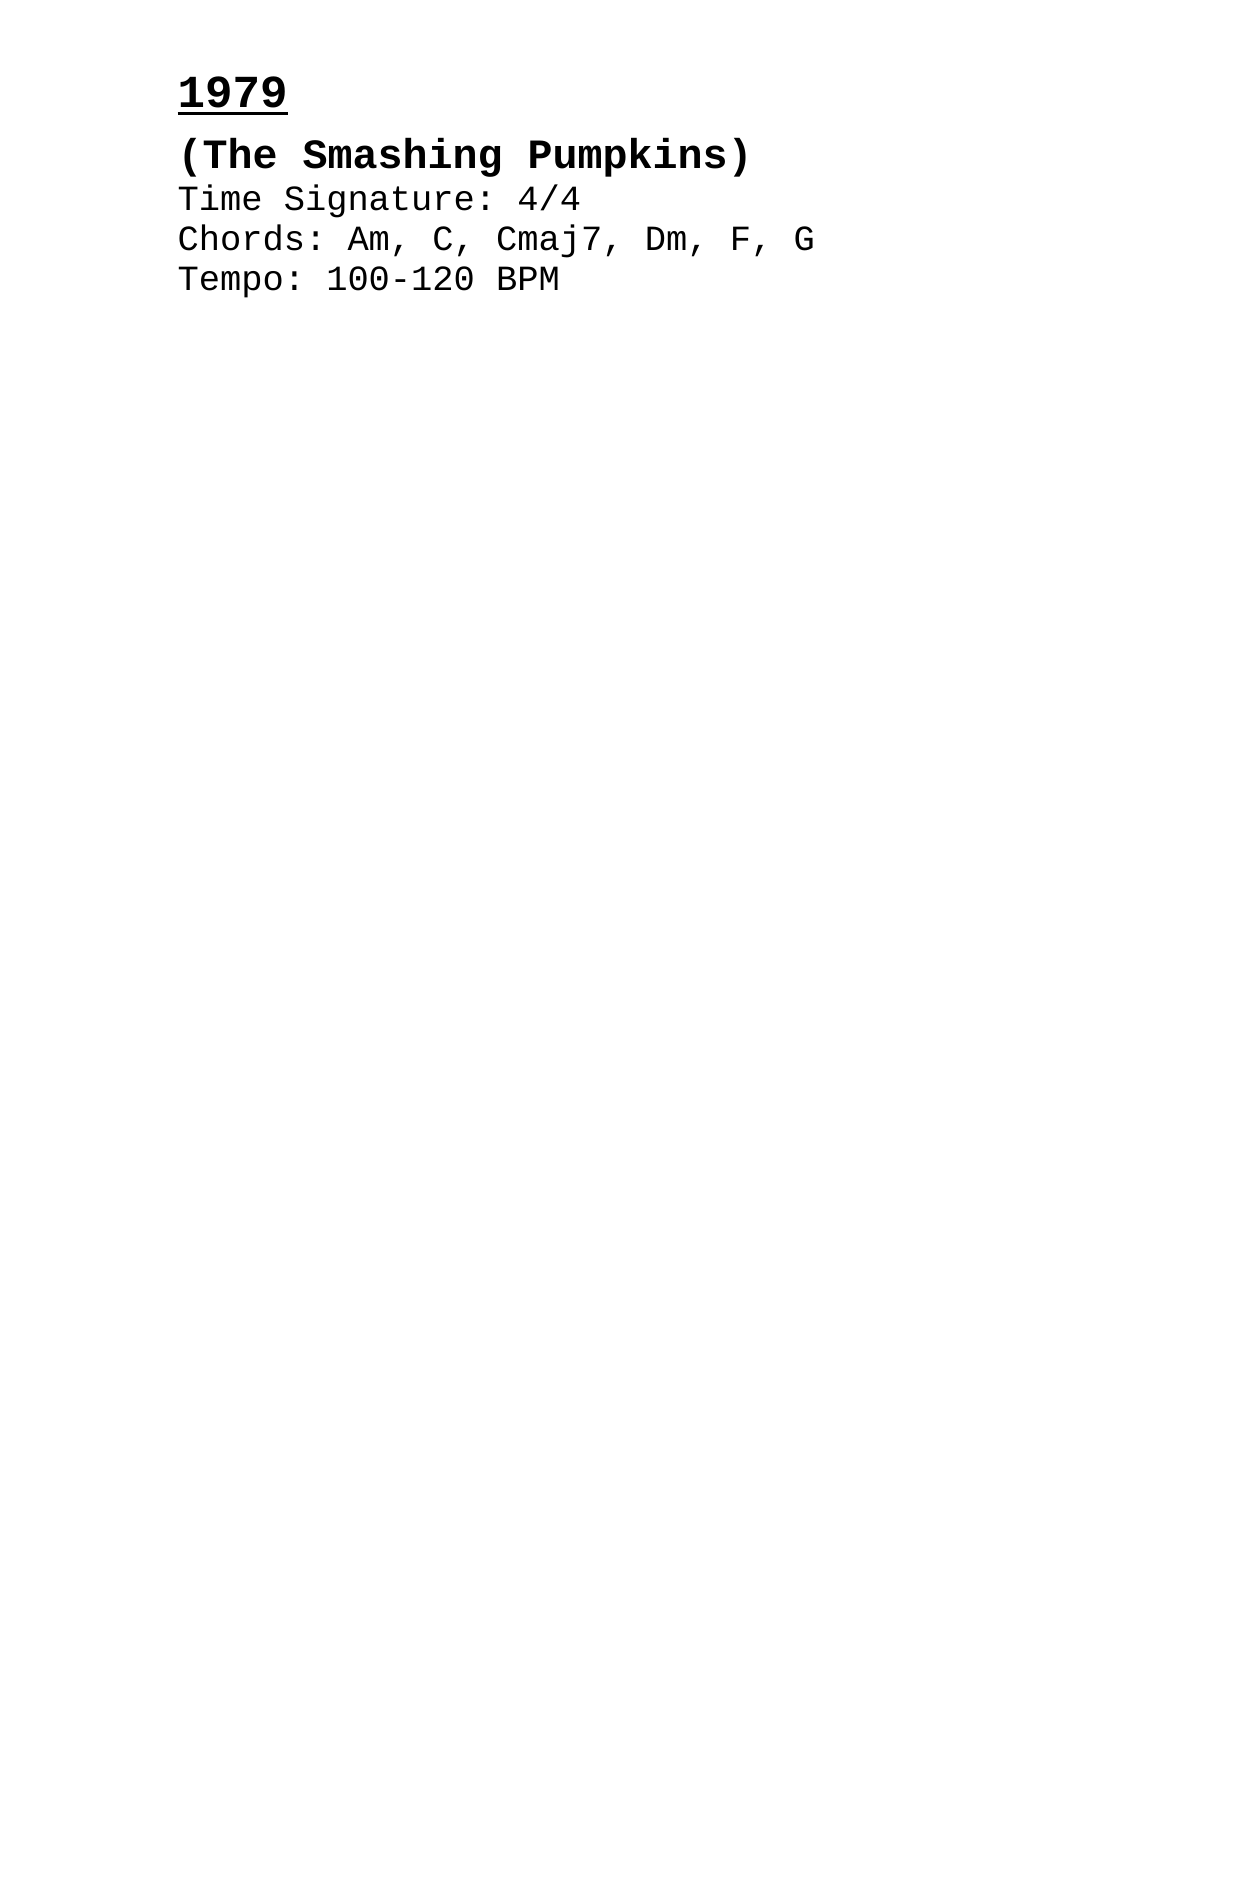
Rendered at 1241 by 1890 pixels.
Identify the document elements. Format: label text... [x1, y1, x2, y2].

text Chords: Am, C, Cmaj7, Dm, F, G [177, 221, 1196, 261]
text Time Signature: 4/4 [177, 181, 1196, 221]
subtitle (The Smashing Pumpkins) [177, 134, 1196, 181]
text Tempo: 100-120 BPM [177, 261, 1196, 301]
subtitle 1979 [177, 69, 1196, 121]
